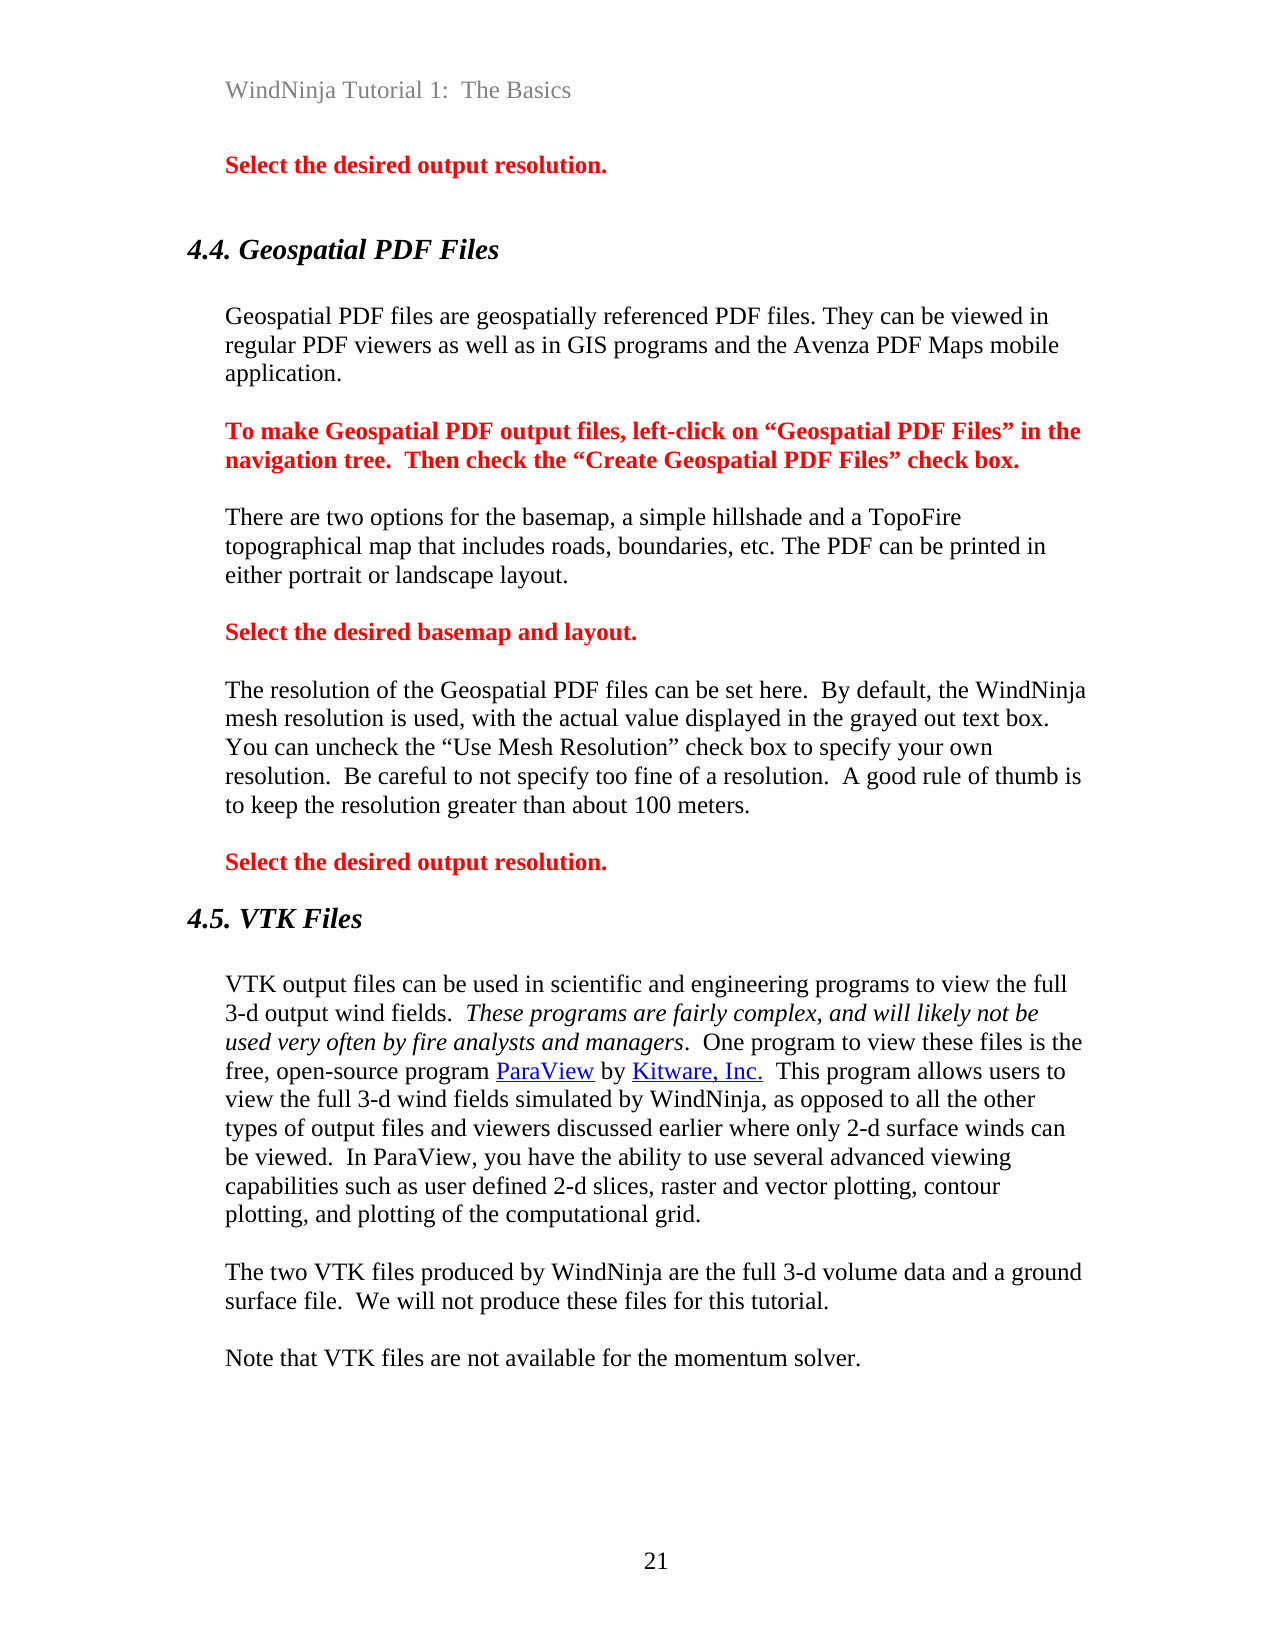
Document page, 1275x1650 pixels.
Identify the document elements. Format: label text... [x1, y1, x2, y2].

text The resolution of the Geospatial PDF files can be set here. By default, the WindNinja mesh resolution is used, with the actual value displayed in the grayed out text box. You can uncheck the “Use Mesh Resolution” check box to specify your own resolution. Be careful to not specify too fine of a resolution. A good rule of thumb is to keep the resolution greater than about 100 meters. [225, 675, 1087, 818]
text Geospatial PDF files are geospatially referenced PDF files. They can be viewed in regular PDF viewers as well as in GIS programs and the Avenza PDF Maps mobile application. [225, 301, 1087, 387]
text To make Geospatial PDF output files, left-click on “Geospatial PDF Files” in the navigation tree. Then check the “Create Geospatial PDF Files” check box. [225, 416, 1087, 473]
text Select the desired basemap and layout. [225, 617, 1087, 646]
text Note that VTK files are not available for the momentum solver. [225, 1343, 1087, 1372]
text Select the desired output resolution. [225, 847, 1087, 876]
subtitle VTK Files [187, 901, 1087, 934]
text The two VTK files produced by WindNinja are the full 3-d volume data and a ground surface file. We will not produce these files for this tutorial. [225, 1257, 1087, 1314]
text There are two options for the basemap, a simple hillshade and a TopoFire topographical map that includes roads, boundaries, etc. The PDF can be printed in either portrait or landscape layout. [225, 502, 1087, 588]
text VTK output files can be used in scientific and engineering programs to view the full 3-d output wind fields. These programs are fairly complex, and will likely not be used very often by fire analysts and managers. One program to view these files is the free, open-source program ParaView by Kitware, Inc. This program allows users to view the full 3-d wind fields simulated by WindNinja, as opposed to all the other types of output files and viewers discussed earlier where only 2-d surface winds can be viewed. In ParaView, you have the ability to use several advanced viewing capabilities such as user defined 2-d slices, raster and vector plotting, contour plotting, and plotting of the computational grid. [225, 969, 1087, 1228]
subtitle Geospatial PDF Files [187, 232, 1087, 266]
text Select the desired output resolution. [225, 150, 1087, 179]
